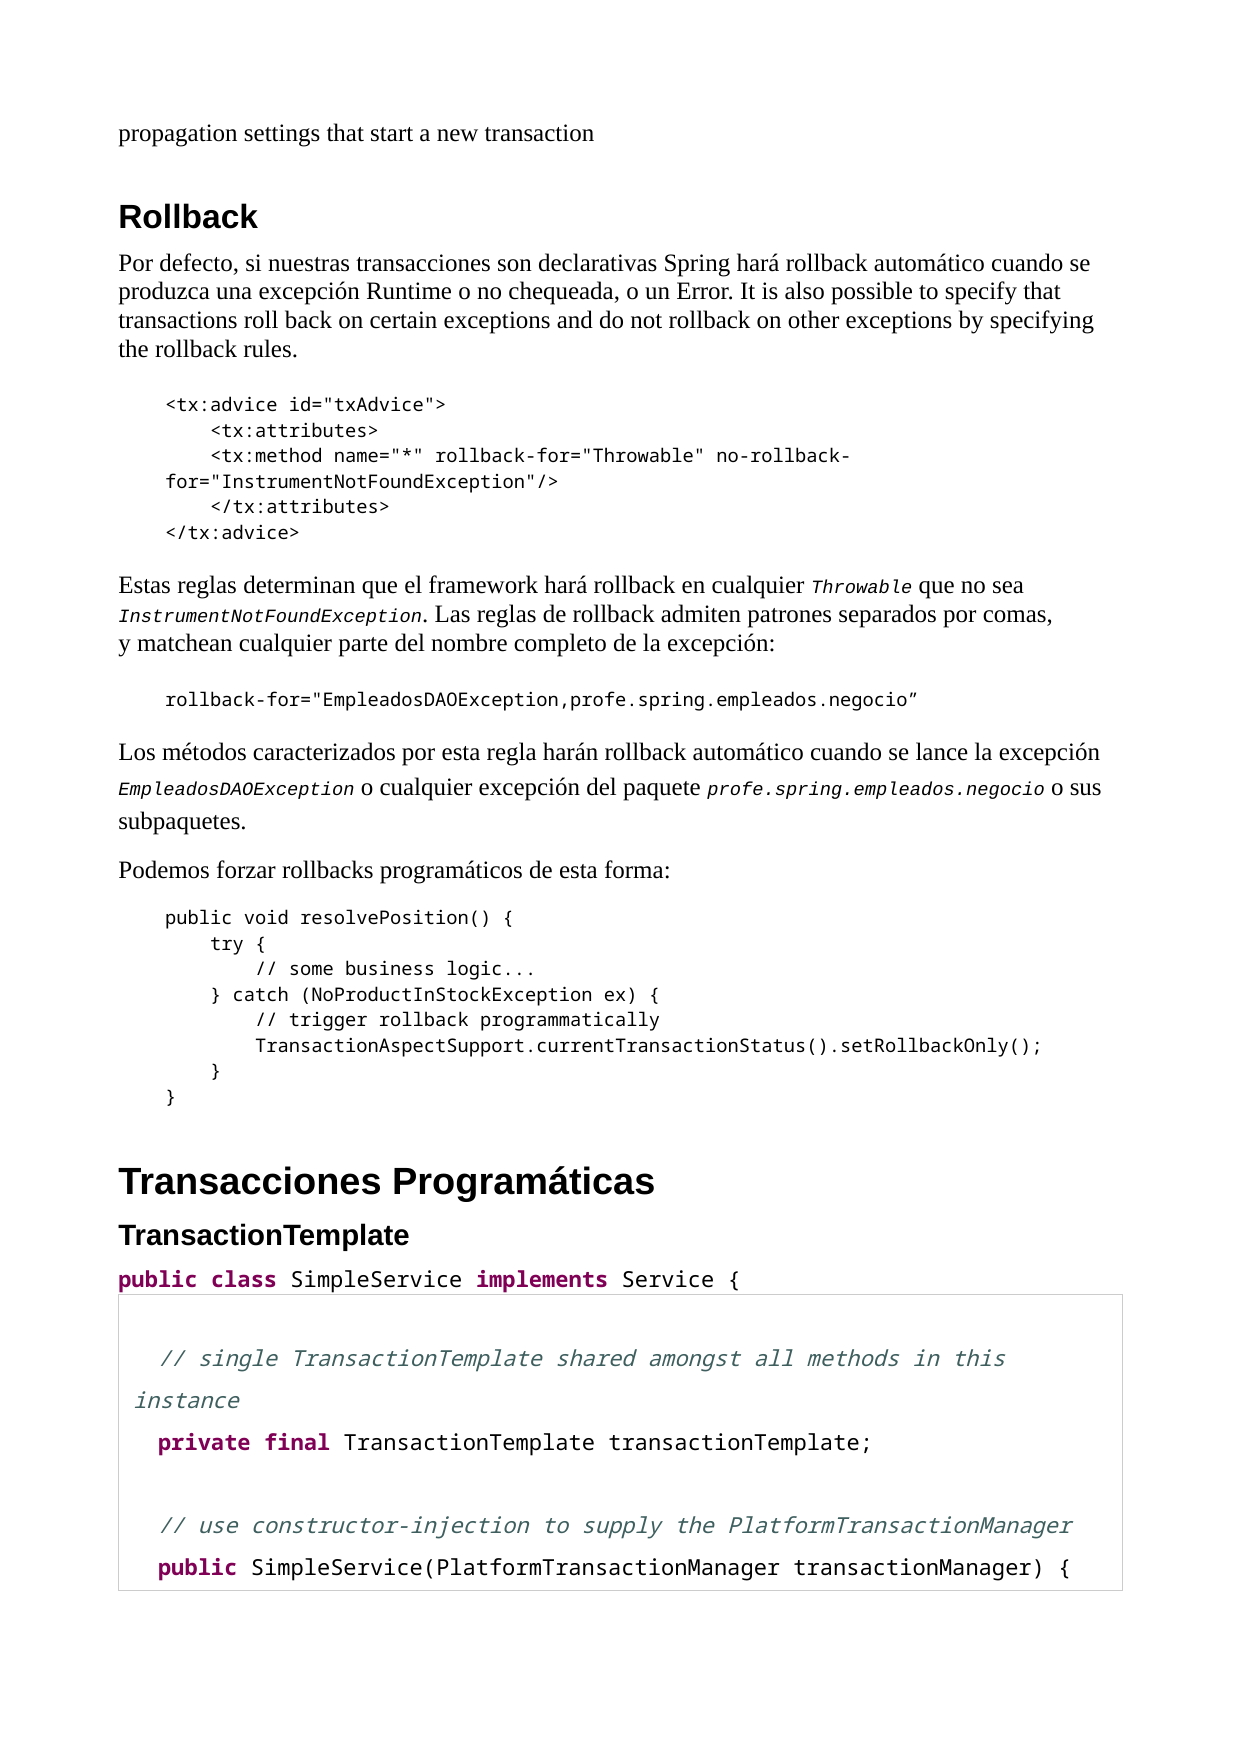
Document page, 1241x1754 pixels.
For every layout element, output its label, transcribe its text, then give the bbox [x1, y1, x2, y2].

text rollback-for="EmpleadosDAOException,profe.spring.empleados.negocio” [165, 686, 1122, 712]
text } [165, 1058, 1122, 1083]
text TransactionAspectSupport.currentTransactionStatus().setRollbackOnly(); [165, 1032, 1122, 1058]
text Estas reglas determinan que el framework hará rollback en cualquier Throwable que no sea InstrumentNotFoundException. Las reglas de rollback admiten patrones separados por comas, y matchean cualquier parte del nombre completo de la excepción: [118, 570, 1063, 657]
text // single TransactionTemplate shared amongst all methods in this instance [119, 1334, 1122, 1415]
text <tx:attributes> [165, 417, 1122, 442]
text propagation settings that start a new transaction [118, 118, 1122, 147]
text public void resolvePosition() { [165, 904, 1122, 930]
subtitle Rollback [118, 196, 1122, 235]
text public SimpleService(PlatformTransactionManager transactionManager) { [119, 1542, 1122, 1590]
text try { [165, 930, 1122, 956]
text public class SimpleService implements Service { [118, 1264, 1122, 1294]
text } catch (NoProductInStockException ex) { [165, 981, 1122, 1007]
subtitle TransactionTemplate [118, 1217, 1122, 1251]
text </tx:attributes> [165, 493, 1122, 519]
text } [165, 1083, 1122, 1109]
text Por defecto, si nuestras transacciones son declarativas Spring hará rollback automático cuando se produzca una excepción Runtime o no chequeada, o un Error. It is also possible to specify that transactions roll back on certain exceptions and do not rollback on other exceptions by specifying the rollback rules. [118, 248, 1122, 363]
text </tx:advice> [165, 519, 1122, 544]
text // some business logic... [165, 956, 1122, 981]
text // trigger rollback programmatically [165, 1007, 1122, 1032]
text <tx:advice id="txAdvice"> [165, 391, 1122, 417]
text <tx:method name="*" rollback-for="Throwable" no-rollback-for="InstrumentNotFoundException"/> [165, 442, 1122, 493]
text Los métodos caracterizados por esta regla harán rollback automático cuando se lance la excepción EmpleadosDAOException o cualquier excepción del paquete profe.spring.empleados.negocio o sus subpaquetes. [118, 737, 1122, 835]
text Podemos forzar rollbacks programáticos de esta forma: [118, 855, 1122, 884]
text // use constructor-injection to supply the PlatformTransactionManager [119, 1500, 1122, 1539]
subtitle Transacciones Programáticas [118, 1159, 1122, 1203]
text private final TransactionTemplate transactionTemplate; [119, 1418, 1122, 1457]
